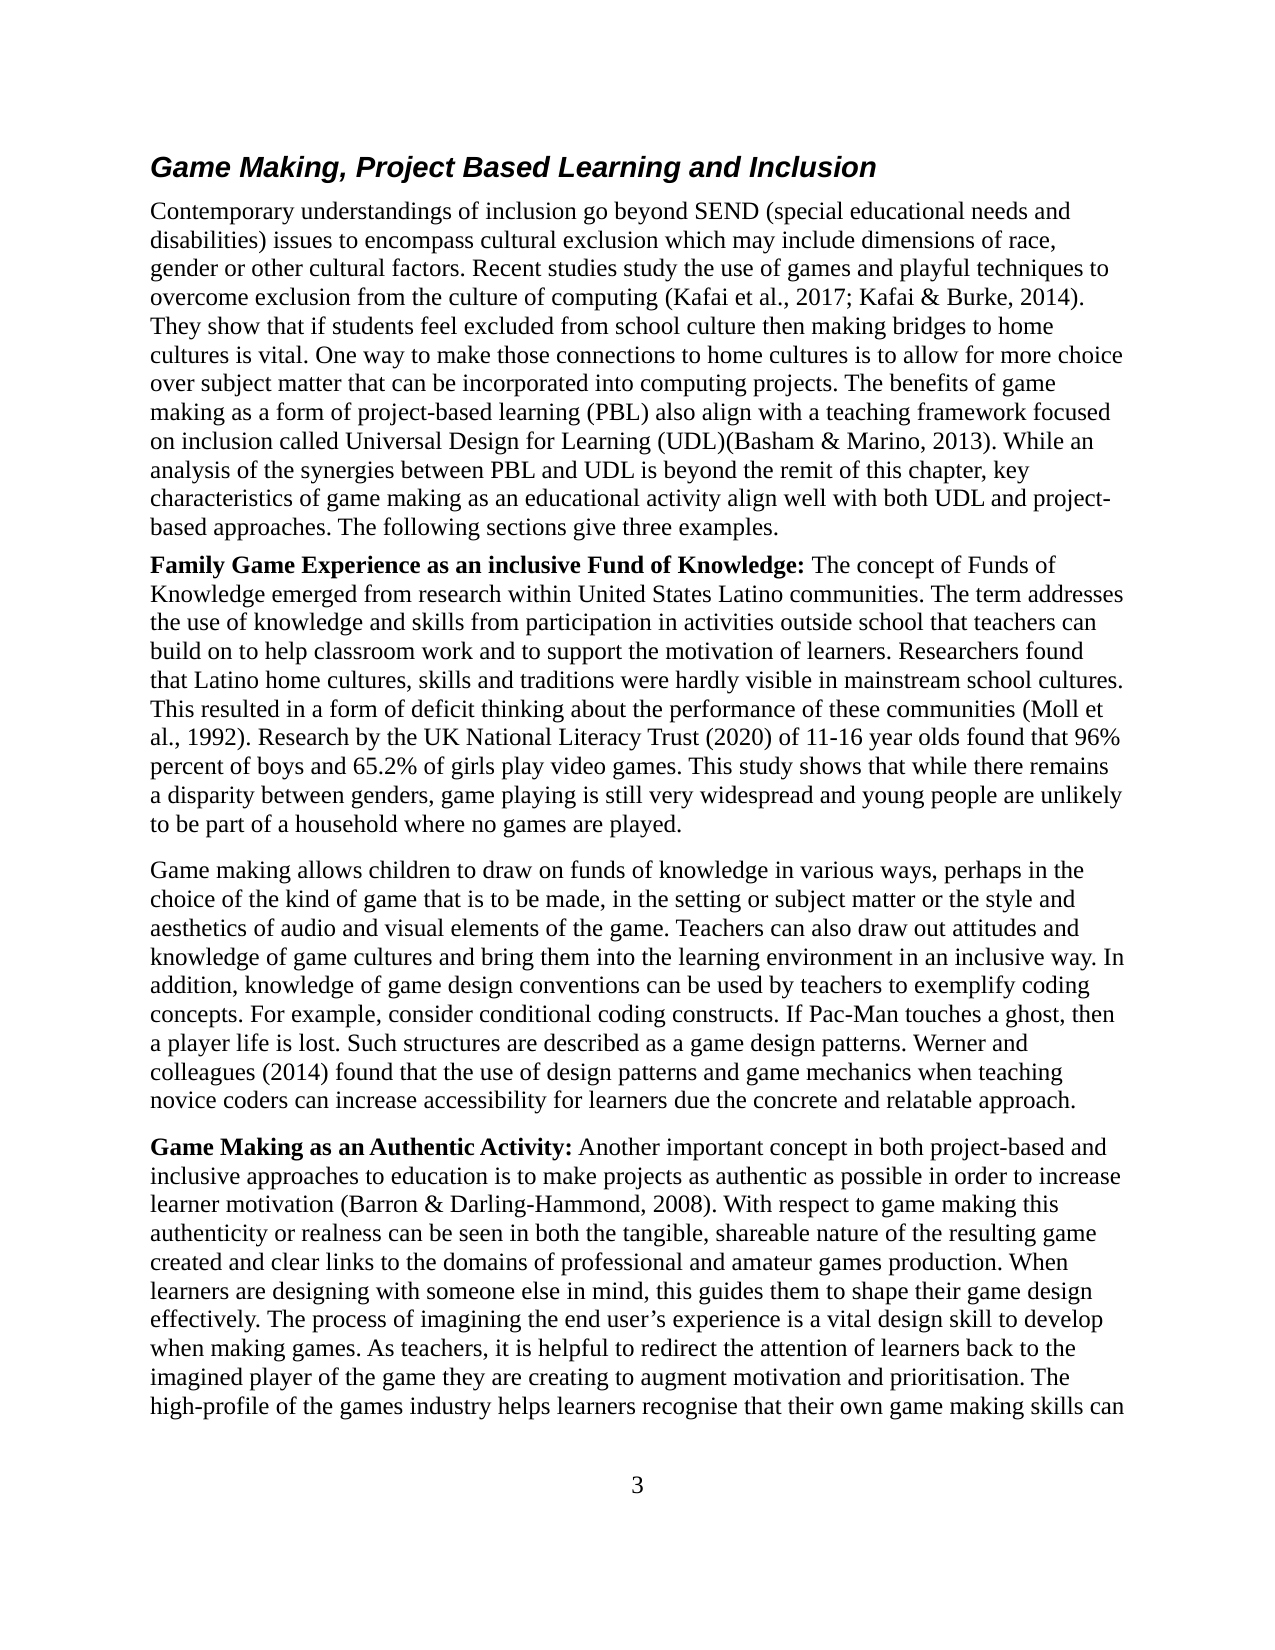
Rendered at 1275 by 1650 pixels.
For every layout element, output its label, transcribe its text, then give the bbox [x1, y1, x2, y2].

text Game Making as an Authentic Activity: Another important concept in both project-based and inclusive approaches to education is to make projects as authentic as possible in order to increase learner motivation (Barron & Darling-Hammond, 2008). With respect to game making this authenticity or realness can be seen in both the tangible, shareable nature of the resulting game created and clear links to the domains of professional and amateur games production. When learners are designing with someone else in mind, this guides them to shape their game design effectively. The process of imagining the end user’s experience is a vital design skill to develop when making games. As teachers, it is helpful to redirect the attention of learners back to the imagined player of the game they are creating to augment motivation and prioritisation. The high-profile of the games industry helps learners recognise that their own game making skills can [150, 1132, 1125, 1419]
text Family Game Experience as an inclusive Fund of Knowledge: The concept of Funds of Knowledge emerged from research within United States Latino communities. The term addresses the use of knowledge and skills from participation in activities outside school that teachers can build on to help classroom work and to support the motivation of learners. Researchers found that Latino home cultures, skills and traditions were hardly visible in mainstream school cultures. This resulted in a form of deficit thinking about the performance of these communities (Moll et al., 1992). Research by the UK National Literacy Trust (2020) of 11-16 year olds found that 96% percent of boys and 65.2% of girls play video games. This study shows that while there remains a disparity between genders, game playing is still very widespread and young people are unlikely to be part of a household where no games are played. [150, 550, 1125, 837]
subtitle Game Making, Project Based Learning and Inclusion [150, 150, 1125, 183]
text Contemporary understandings of inclusion go beyond SEND (special educational needs and disabilities) issues to encompass cultural exclusion which may include dimensions of race, gender or other cultural factors. Recent studies study the use of games and playful techniques to overcome exclusion from the culture of computing (Kafai et al., 2017; Kafai & Burke, 2014). They show that if students feel excluded from school culture then making bridges to home cultures is vital. One way to make those connections to home cultures is to allow for more choice over subject matter that can be incorporated into computing projects. The benefits of game making as a form of project-based learning (PBL) also align with a teaching framework focused on inclusion called Universal Design for Learning (UDL)(Basham & Marino, 2013). While an analysis of the synergies between PBL and UDL is beyond the remit of this chapter, key characteristics of game making as an educational activity align well with both UDL and project-based approaches. The following sections give three examples. [150, 196, 1125, 541]
text Game making allows children to draw on funds of knowledge in various ways, perhaps in the choice of the kind of game that is to be made, in the setting or subject matter or the style and aesthetics of audio and visual elements of the game. Teachers can also draw out attitudes and knowledge of game cultures and bring them into the learning environment in an inclusive way. In addition, knowledge of game design conventions can be used by teachers to exemplify coding concepts. For example, consider conditional coding constructs. If Pac-Man touches a ghost, then a player life is lost. Such structures are described as a game design patterns. Werner and colleagues (2014) found that the use of design patterns and game mechanics when teaching novice coders can increase accessibility for learners due the concrete and relatable approach. [150, 855, 1125, 1114]
